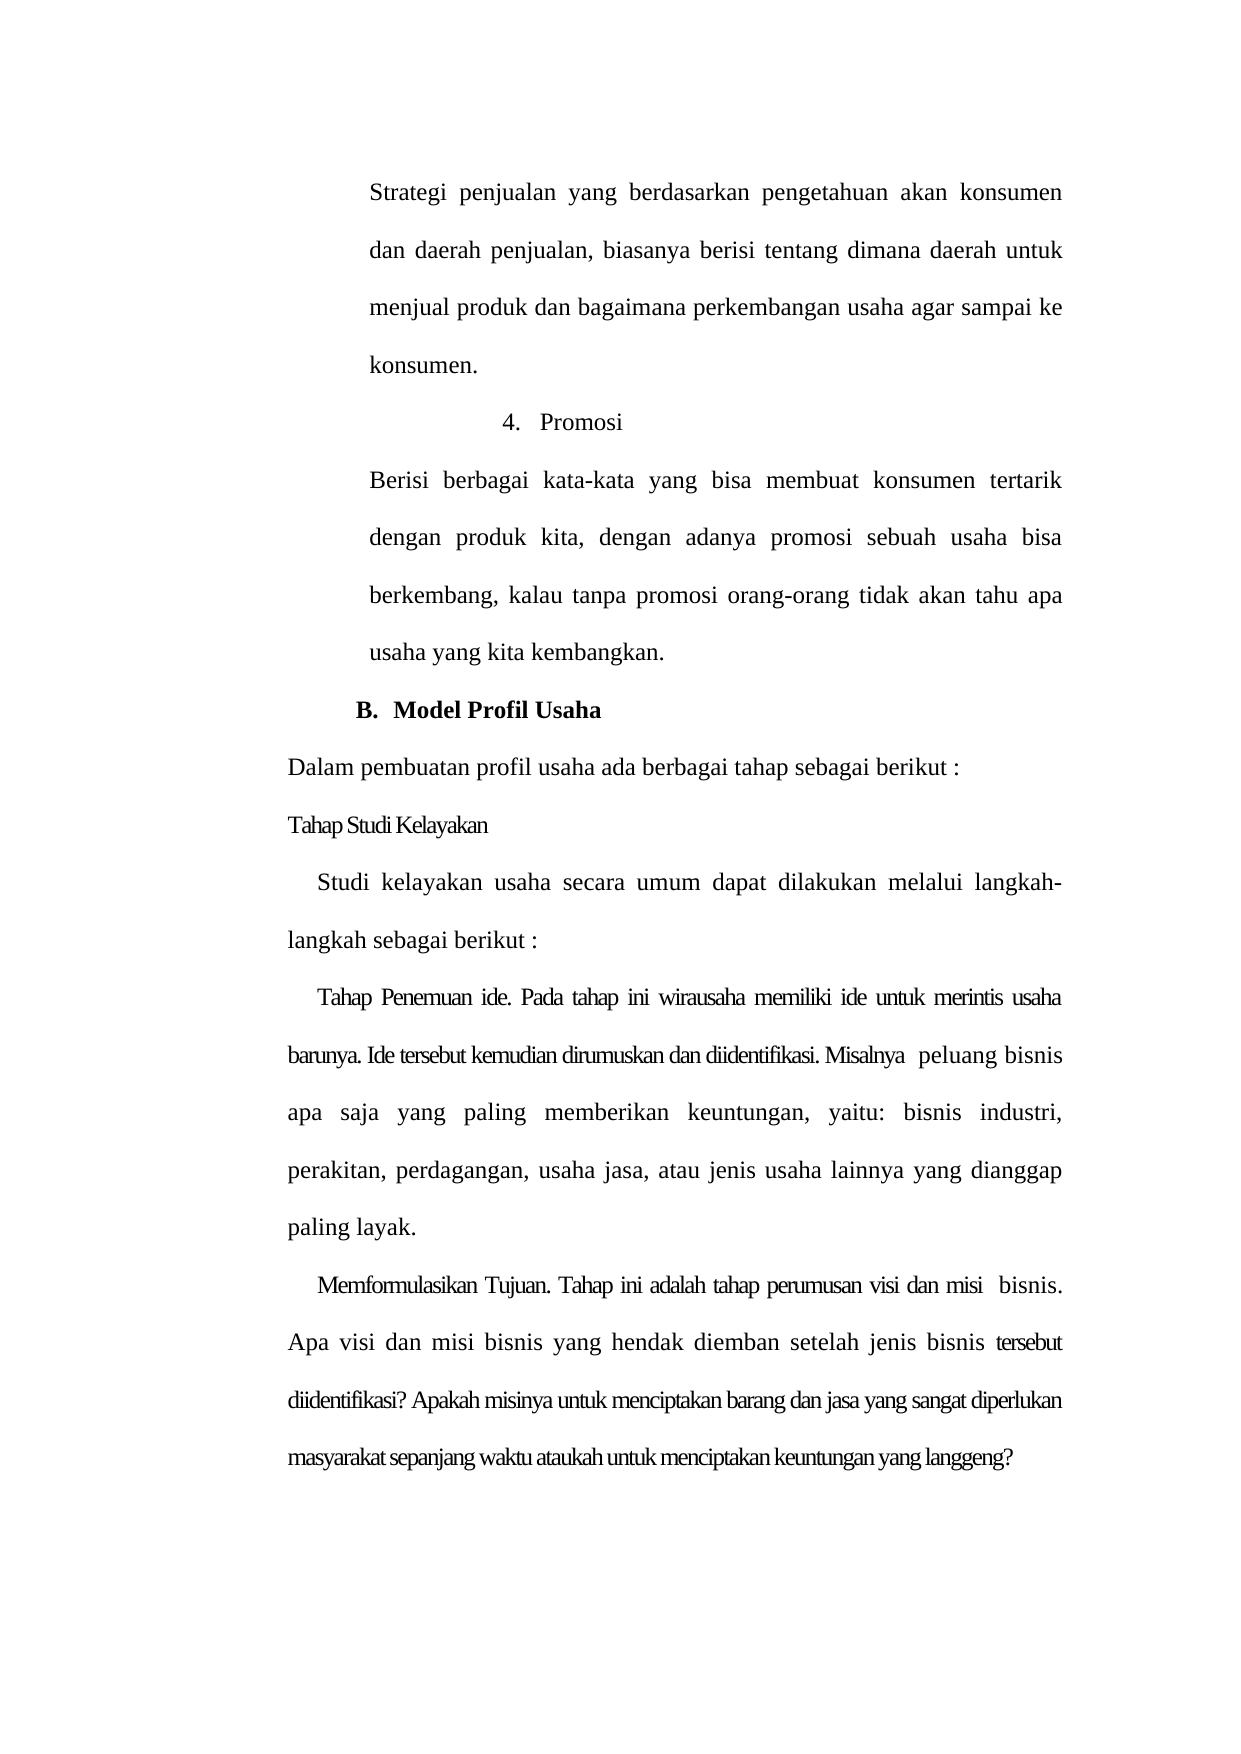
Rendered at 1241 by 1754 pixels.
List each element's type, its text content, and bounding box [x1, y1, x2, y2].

list Dalam pembuatan profil usaha ada berbagai tahap sebagai berikut : [287, 752, 1063, 781]
list Model Profil Usaha [356, 695, 1063, 723]
list Memformulasikan Tujuan. Tahap ini adalah tahap perumusan visi dan misi bisnis. Apa visi dan misi bisnis yang hendak diemban setelah jenis bisnis tersebut diidentifikasi? Apakah misinya untuk menciptakan barang dan jasa yang sangat diperlukan masyarakat sepanjang waktu ataukah untuk menciptakan keuntungan yang langgeng? [287, 1270, 1063, 1471]
list Berisi berbagai kata-kata yang bisa membuat konsumen tertarik dengan produk kita, dengan adanya promosi sebuah usaha bisa berkembang, kalau tanpa promosi orang-orang tidak akan tahu apa usaha yang kita kembangkan. [369, 465, 1063, 666]
list Tahap Studi Kelayakan [287, 810, 1063, 838]
list Studi kelayakan usaha secara umum dapat dilakukan melalui langkah-langkah sebagai berikut : [287, 867, 1063, 953]
list Tahap Penemuan ide. Pada tahap ini wirausaha memiliki ide untuk merintis usaha barunya. Ide tersebut kemudian dirumuskan dan diidentifikasi. Misalnya peluang bisnis apa saja yang paling memberikan keuntungan, yaitu: bisnis industri, perakitan, perdagangan, usaha jasa, atau jenis usaha lainnya yang dianggap paling layak. [287, 982, 1063, 1241]
list Strategi penjualan yang berdasarkan pengetahuan akan konsumen dan daerah penjualan, biasanya berisi tentang dimana daerah untuk menjual produk dan bagaimana perkembangan usaha agar sampai ke konsumen. [369, 177, 1063, 378]
list Promosi [502, 407, 1063, 436]
